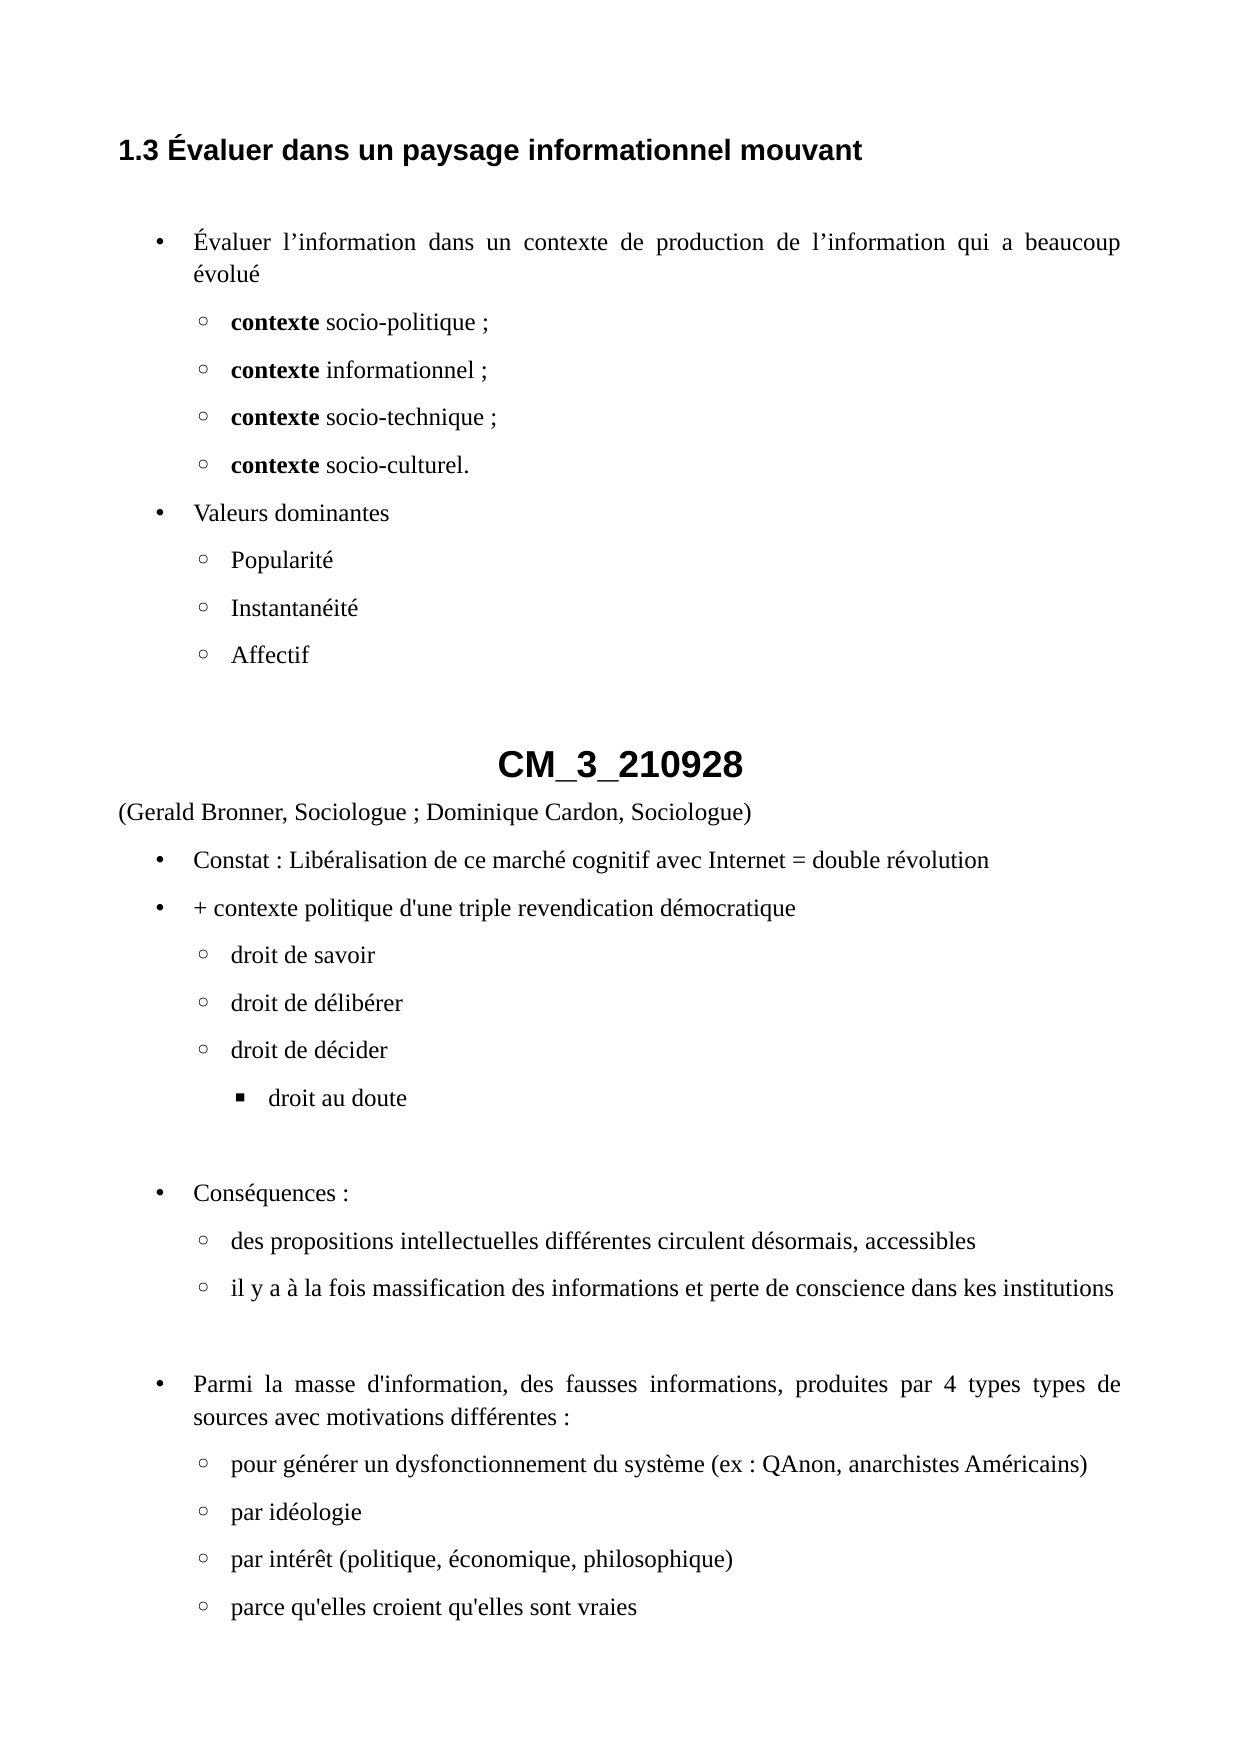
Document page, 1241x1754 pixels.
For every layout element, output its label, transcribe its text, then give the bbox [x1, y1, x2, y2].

list contexte informationnel ; [193, 355, 1122, 383]
list parce qu'elles croient qu'elles sont vraies [193, 1592, 1122, 1621]
list + contexte politique d'une triple revendication démocratique [156, 893, 1122, 921]
list des propositions intellectuelles différentes circulent désormais, accessibles [193, 1226, 1122, 1255]
list Constat : Libéralisation de ce marché cognitif avec Internet = double révolution [156, 845, 1122, 874]
list Valeurs dominantes [156, 498, 1122, 526]
subtitle CM_3_210928 [118, 742, 1122, 785]
list pour générer un dysfonctionnement du système (ex : QAnon, anarchistes Américains) [193, 1449, 1122, 1478]
list par intérêt (politique, économique, philosophique) [193, 1544, 1122, 1573]
list droit de décider [193, 1036, 1122, 1064]
list Évaluer l’information dans un contexte de production de l’information qui a beaucoup évolué [156, 227, 1122, 288]
list Popularité [193, 545, 1122, 574]
subtitle 1.3 Évaluer dans un paysage informationnel mouvant [118, 133, 1122, 166]
list contexte socio-politique ; [193, 307, 1122, 336]
list contexte socio-culturel. [193, 450, 1122, 479]
list Parmi la masse d'information, des fausses informations, produites par 4 types types de sources avec motivations différentes : [156, 1369, 1122, 1431]
list contexte socio-technique ; [193, 402, 1122, 431]
list il y a à la fois massification des informations et perte de conscience dans kes institutions [193, 1273, 1122, 1302]
list Instantanéité [193, 593, 1122, 622]
list droit de savoir [193, 940, 1122, 969]
list par idéologie [193, 1497, 1122, 1526]
list droit de délibérer [193, 988, 1122, 1017]
list Affectif [193, 640, 1122, 669]
list Conséquences : [156, 1178, 1122, 1207]
list droit au doute [231, 1083, 1122, 1112]
text (Gerald Bronner, Sociologue ; Dominique Cardon, Sociologue) [118, 797, 1122, 826]
